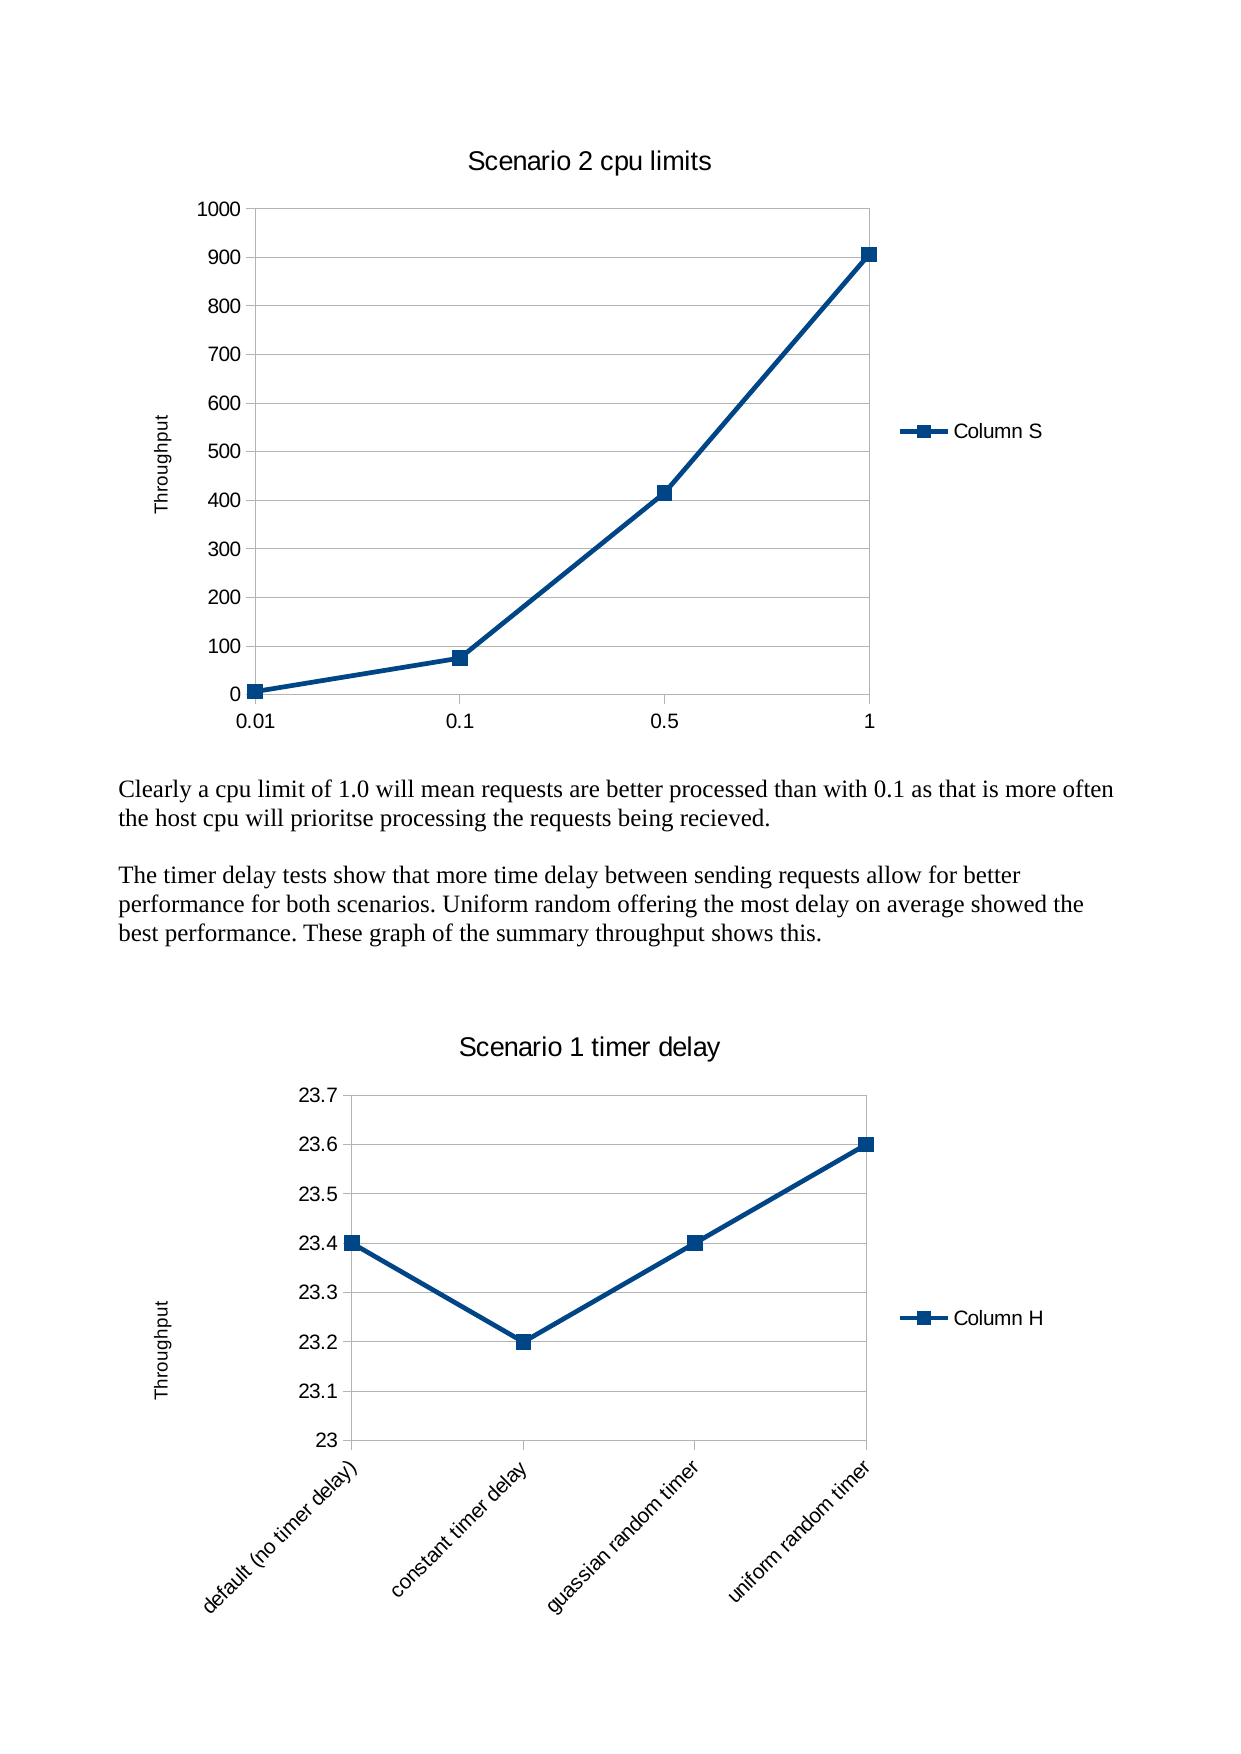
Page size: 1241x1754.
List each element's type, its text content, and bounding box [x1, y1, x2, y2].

text The timer delay tests show that more time delay between sending requests allow for better performance for both scenarios. Uniform random offering the most delay on average showed the best performance. These graph of the summary throughput shows this. [118, 861, 1122, 947]
text Clearly a cpu limit of 1.0 will mean requests are better processed than with 0.1 as that is more often the host cpu will prioritse processing the requests being recieved. [118, 774, 1122, 832]
